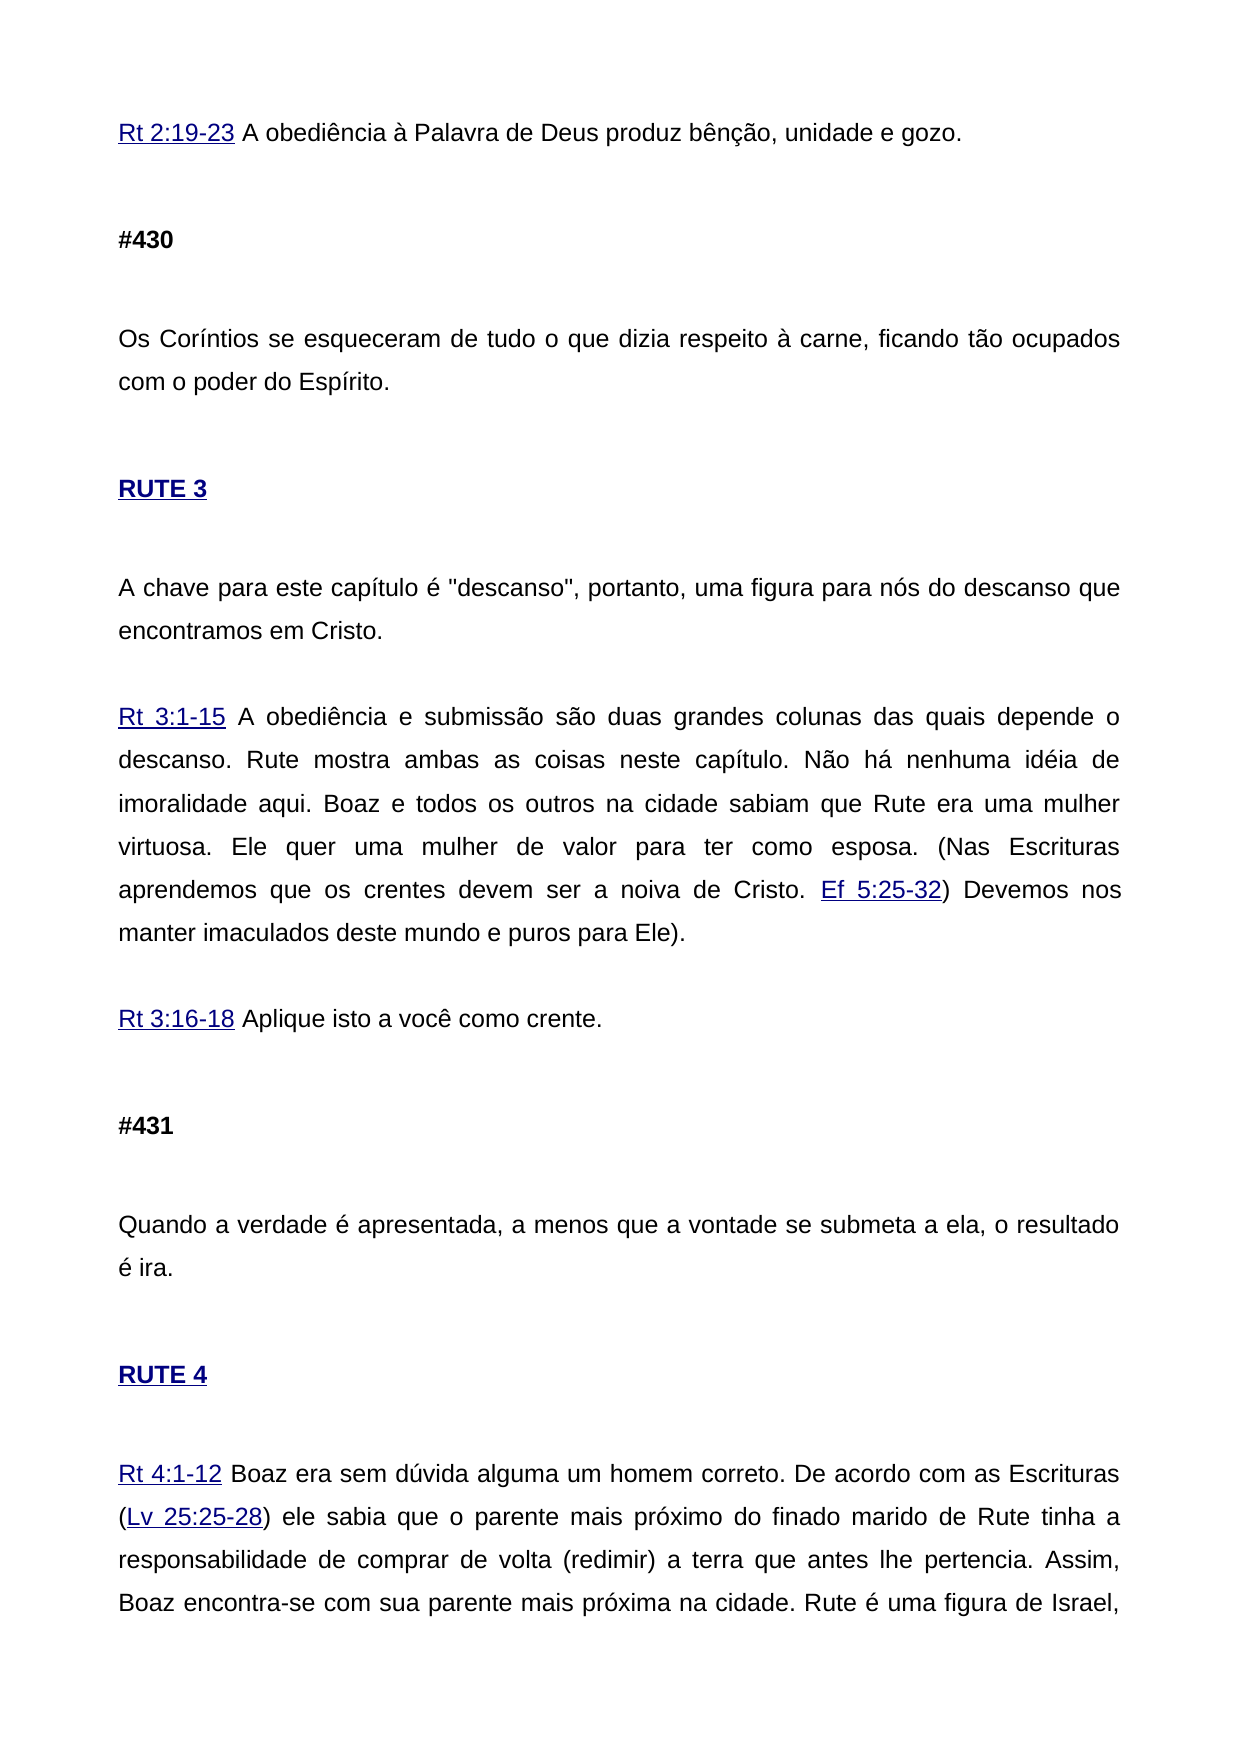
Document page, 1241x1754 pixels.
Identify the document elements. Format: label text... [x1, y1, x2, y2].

text Rt 4:1-12 Boaz era sem dúvida alguma um homem correto. De acordo com as Escrituras (Lv 25:25-28) ele sabia que o parente mais próximo do finado marido de Rute tinha a responsabilidade de comprar de volta (redimir) a terra que antes lhe pertencia. Assim, Boaz encontra-se com sua parente mais próxima na cidade. Rute é uma figura de Israel, [118, 1459, 1122, 1617]
text Os Coríntios se esqueceram de tudo o que dizia respeito à carne, ficando tão ocupados com o poder do Espírito. [118, 324, 1122, 396]
subtitle RUTE 4 [118, 1360, 1122, 1389]
text Rt 3:1-15 A obediência e submissão são duas grandes colunas das quais depende o descanso. Rute mostra ambas as coisas neste capítulo. Não há nenhuma idéia de imoralidade aqui. Boaz e todos os outros na cidade sabiam que Rute era uma mulher virtuosa. Ele quer uma mulher de valor para ter como esposa. (Nas Escrituras aprendemos que os crentes devem ser a noiva de Cristo. Ef 5:25-32) Devemos nos manter imaculados deste mundo e puros para Ele). [118, 702, 1122, 947]
text A chave para este capítulo é "descanso", portanto, uma figura para nós do descanso que encontramos em Cristo. [118, 573, 1122, 645]
subtitle #430 [118, 225, 1122, 254]
subtitle RUTE 3 [118, 474, 1122, 503]
subtitle #431 [118, 1111, 1122, 1140]
text Rt 2:19-23 A obediência à Palavra de Deus produz bênção, unidade e gozo. [118, 118, 1122, 147]
text Rt 3:16-18 Aplique isto a você como crente. [118, 1004, 1122, 1033]
text Quando a verdade é apresentada, a menos que a vontade se submeta a ela, o resultado é ira. [118, 1210, 1122, 1282]
